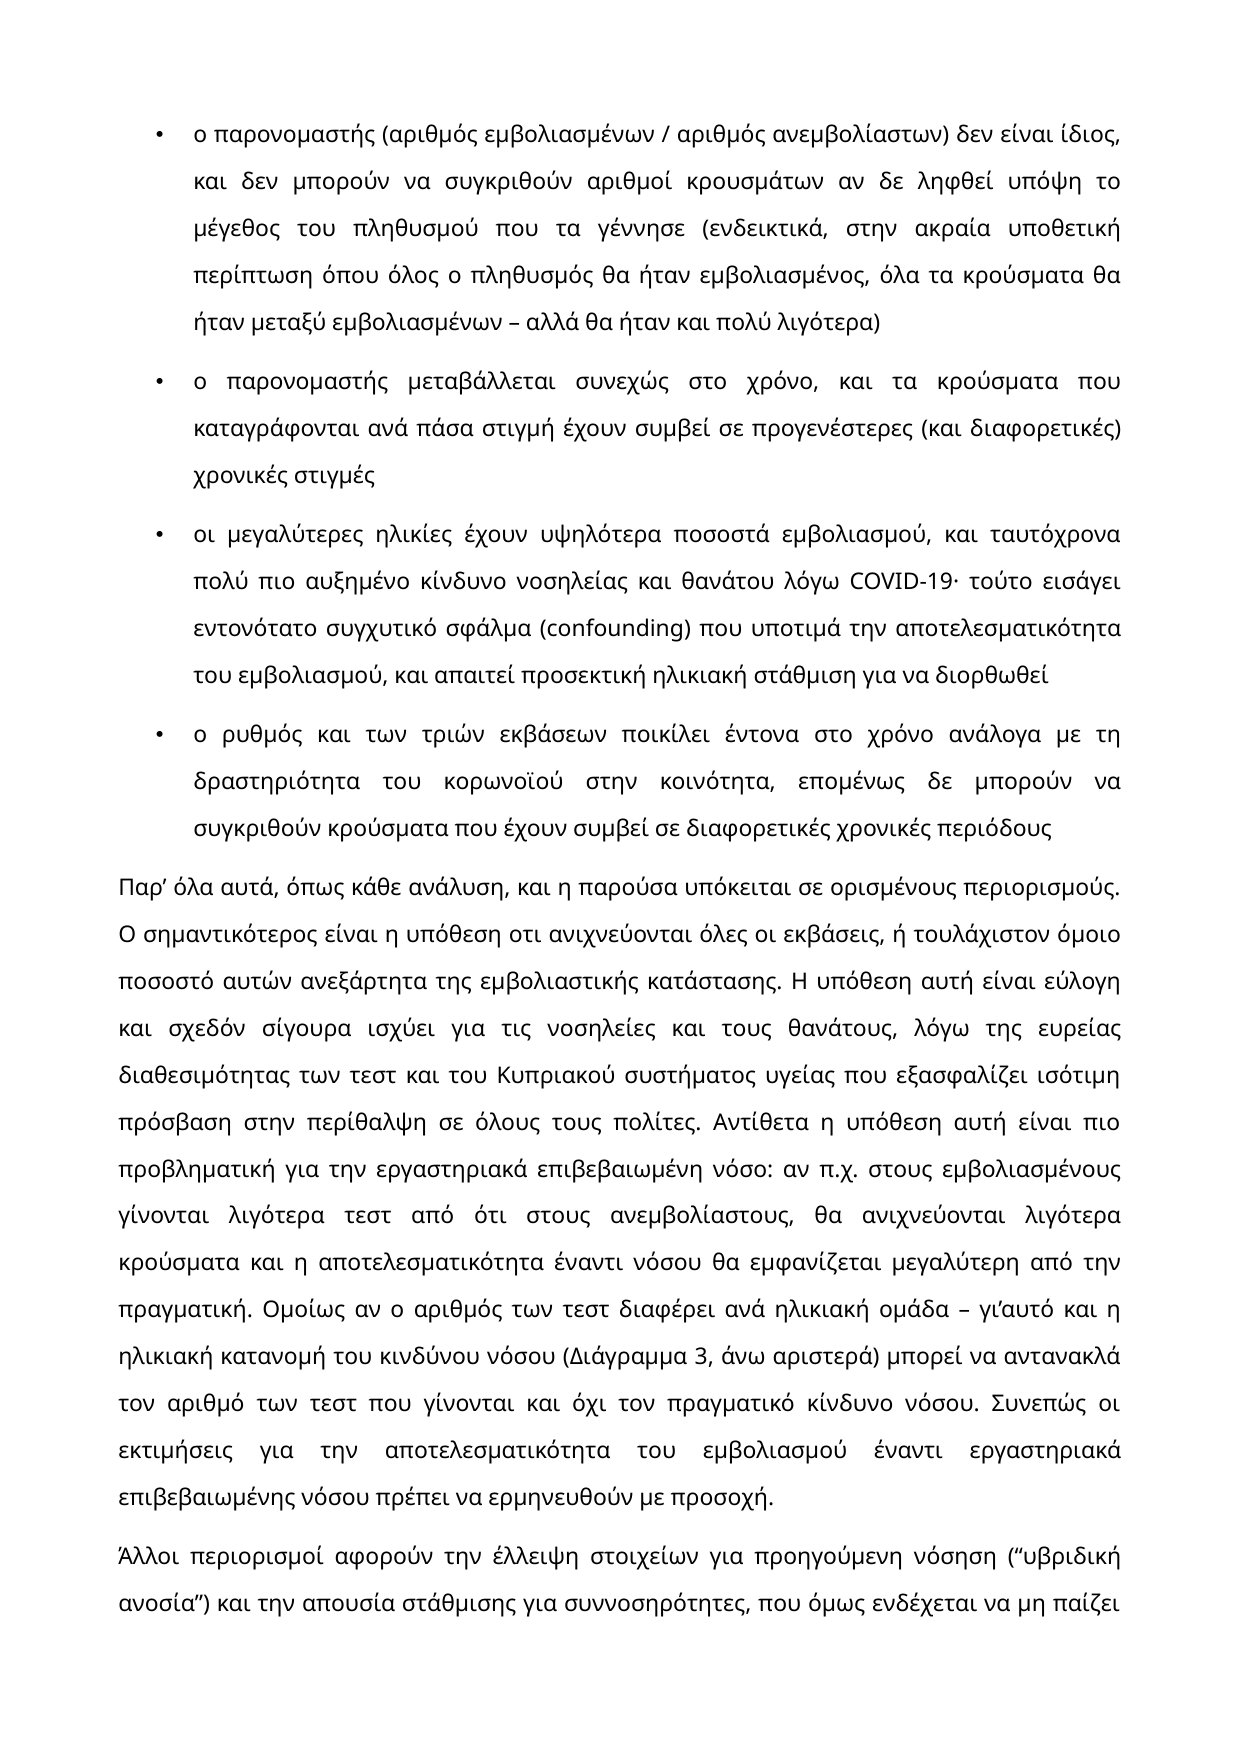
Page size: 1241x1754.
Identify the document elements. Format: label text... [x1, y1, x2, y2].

list οι μεγαλύτερες ηλικίες έχουν υψηλότερα ποσοστά εμβολιασμού, και ταυτόχρονα πολύ πιο αυξημένο κίνδυνο νοσηλείας και θανάτου λόγω COVID-19· τούτο εισάγει εντονότατο συγχυτικό σφάλμα (confounding) που υποτιμά την αποτελεσματικότητα του εμβολιασμού, και απαιτεί προσεκτική ηλικιακή στάθμιση για να διορθωθεί [156, 518, 1122, 690]
list ο παρονομαστής (αριθμός εμβολιασμένων / αριθμός ανεμβολίαστων) δεν είναι ίδιος, και δεν μπορούν να συγκριθούν αριθμοί κρουσμάτων αν δε ληφθεί υπόψη το μέγεθος του πληθυσμού που τα γέννησε (ενδεικτικά, στην ακραία υποθετική περίπτωση όπου όλος ο πληθυσμός θα ήταν εμβολιασμένος, όλα τα κρούσματα θα ήταν μεταξύ εμβολιασμένων – αλλά θα ήταν και πολύ λιγότερα) [156, 118, 1122, 337]
text Άλλοι περιορισμοί αφορούν την έλλειψη στοιχείων για προηγούμενη νόσηση (“υβριδική ανοσία”) και την απουσία στάθμισης για συννοσηρότητες, που όμως ενδέχεται να μη παίζει [118, 1540, 1122, 1618]
list ο ρυθμός και των τριών εκβάσεων ποικίλει έντονα στο χρόνο ανάλογα με τη δραστηριότητα του κορωνοϊού στην κοινότητα, επομένως δε μπορούν να συγκριθούν κρούσματα που έχουν συμβεί σε διαφορετικές χρονικές περιόδους [156, 718, 1122, 843]
text Παρ’ όλα αυτά, όπως κάθε ανάλυση, και η παρούσα υπόκειται σε ορισμένους περιορισμούς. Ο σημαντικότερος είναι η υπόθεση οτι ανιχνεύονται όλες οι εκβάσεις, ή τουλάχιστον όμοιο ποσοστό αυτών ανεξάρτητα της εμβολιαστικής κατάστασης. Η υπόθεση αυτή είναι εύλογη και σχεδόν σίγουρα ισχύει για τις νοσηλείες και τους θανάτους, λόγω της ευρείας διαθεσιμότητας των τεστ και του Κυπριακού συστήματος υγείας που εξασφαλίζει ισότιμη πρόσβαση στην περίθαλψη σε όλους τους πολίτες. Αντίθετα η υπόθεση αυτή είναι πιο προβληματική για την εργαστηριακά επιβεβαιωμένη νόσο: αν π.χ. στους εμβολιασμένους γίνονται λιγότερα τεστ από ότι στους ανεμβολίαστους, θα ανιχνεύονται λιγότερα κρούσματα και η αποτελεσματικότητα έναντι νόσου θα εμφανίζεται μεγαλύτερη από την πραγματική. Ομοίως αν ο αριθμός των τεστ διαφέρει ανά ηλικιακή ομάδα – γι’αυτό και η ηλικιακή κατανομή του κινδύνου νόσου (Διάγραμμα 3, άνω αριστερά) μπορεί να αντανακλά τον αριθμό των τεστ που γίνονται και όχι τον πραγματικό κίνδυνο νόσου. Συνεπώς οι εκτιμήσεις για την αποτελεσματικότητα του εμβολιασμού έναντι εργαστηριακά επιβεβαιωμένης νόσου πρέπει να ερμηνευθούν με προσοχή. [118, 871, 1122, 1512]
list ο παρονομαστής μεταβάλλεται συνεχώς στο χρόνο, και τα κρούσματα που καταγράφονται ανά πάσα στιγμή έχουν συμβεί σε προγενέστερες (και διαφορετικές) χρονικές στιγμές [156, 365, 1122, 490]
